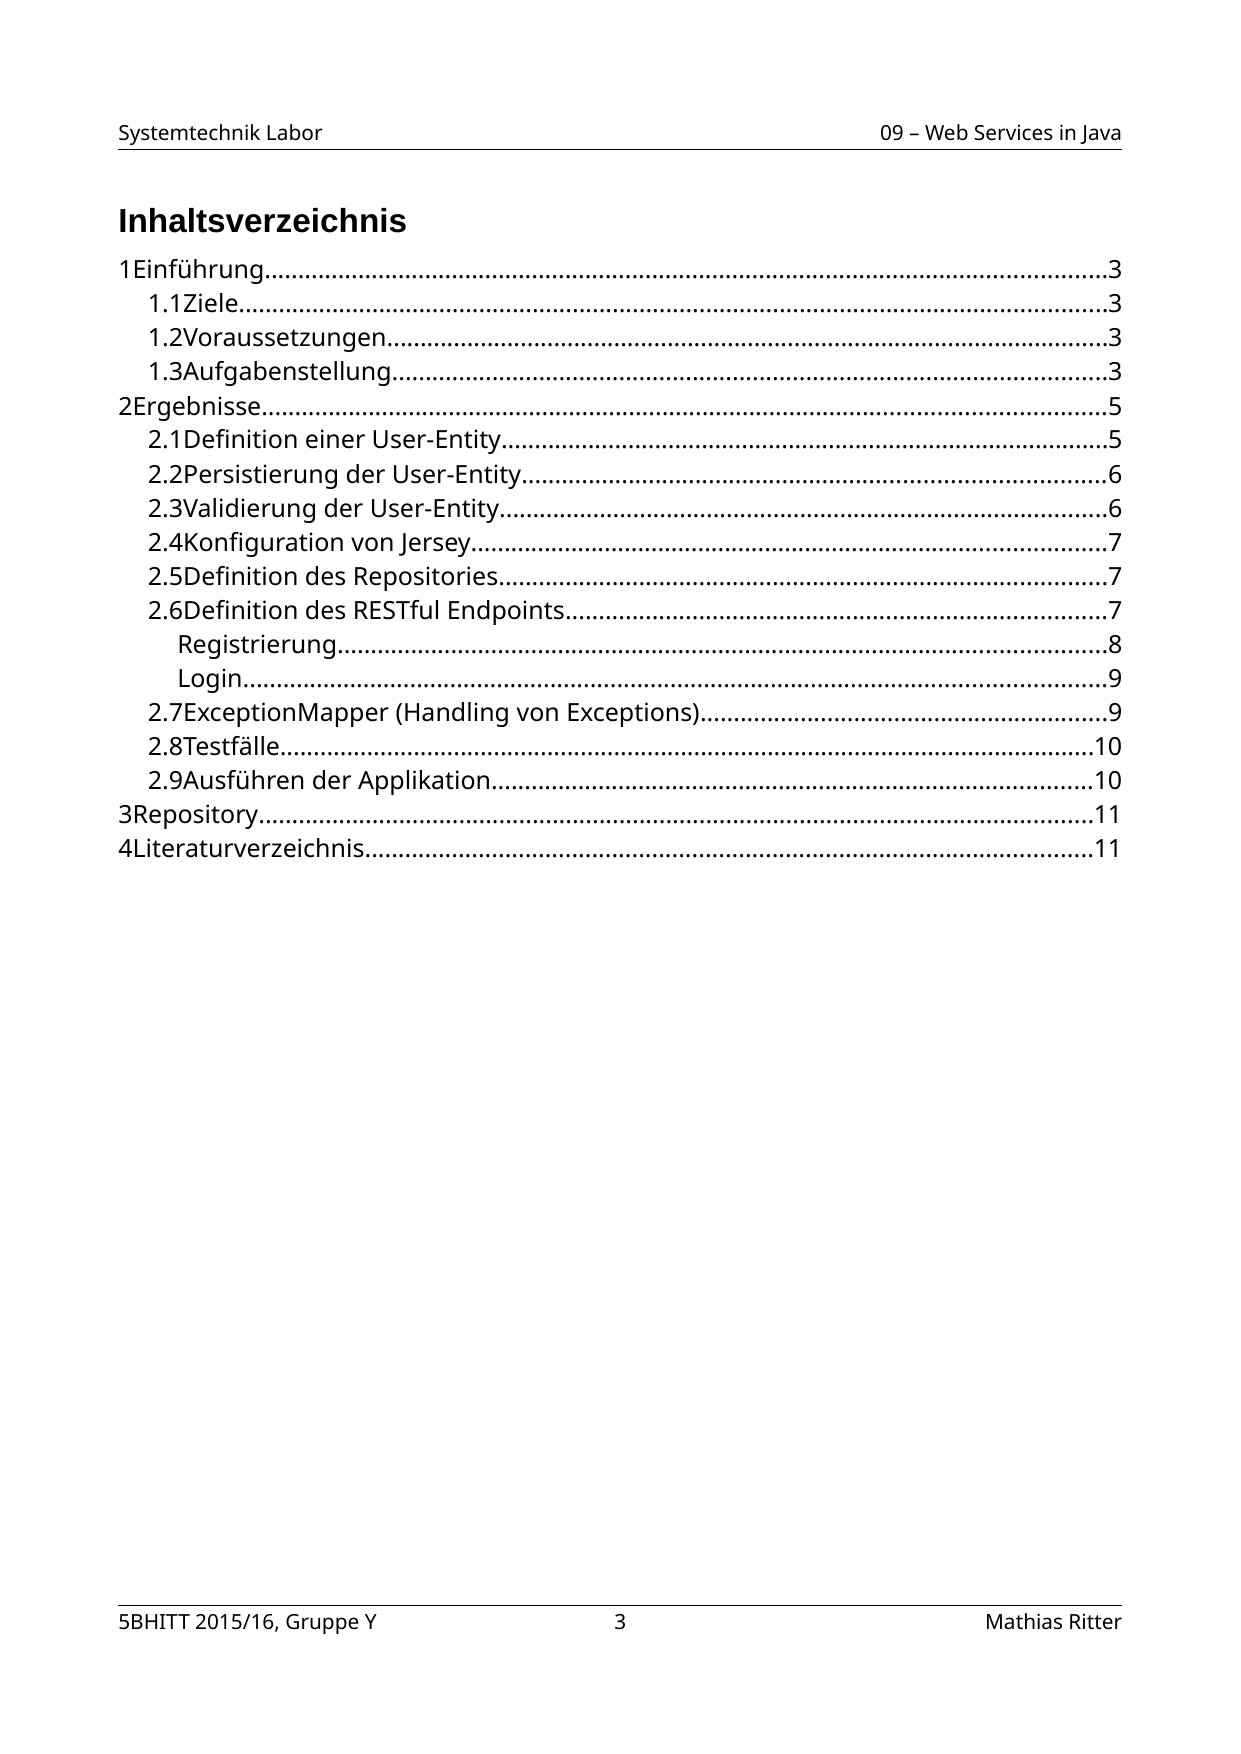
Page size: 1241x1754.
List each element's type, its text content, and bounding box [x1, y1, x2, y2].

text 3Repository 11 [118, 797, 1122, 831]
text 1Einführung 3 [118, 252, 1122, 286]
text 1.3Aufgabenstellung 3 [148, 354, 1122, 388]
text 2.5Definition des Repositories 7 [148, 558, 1122, 592]
text 2.9Ausführen der Applikation 10 [148, 763, 1122, 797]
text Login 9 [177, 661, 1122, 695]
text 2Ergebnisse 5 [118, 388, 1122, 422]
text 2.4Konfiguration von Jersey 7 [148, 524, 1122, 558]
text 2.7ExceptionMapper (Handling von Exceptions) 9 [148, 695, 1122, 729]
text 4Literaturverzeichnis 11 [118, 831, 1122, 865]
text 2.8Testfälle 10 [148, 729, 1122, 763]
text 2.2Persistierung der User-Entity 6 [148, 456, 1122, 490]
text Registrierung 8 [177, 627, 1122, 661]
text 1.2Voraussetzungen 3 [148, 320, 1122, 354]
text 2.1Definition einer User-Entity 5 [148, 422, 1122, 456]
text 2.3Validierung der User-Entity 6 [148, 490, 1122, 524]
text 2.6Definition des RESTful Endpoints 7 [148, 592, 1122, 627]
text 1.1Ziele 3 [148, 286, 1122, 320]
subtitle Inhaltsverzeichnis [118, 201, 1122, 239]
